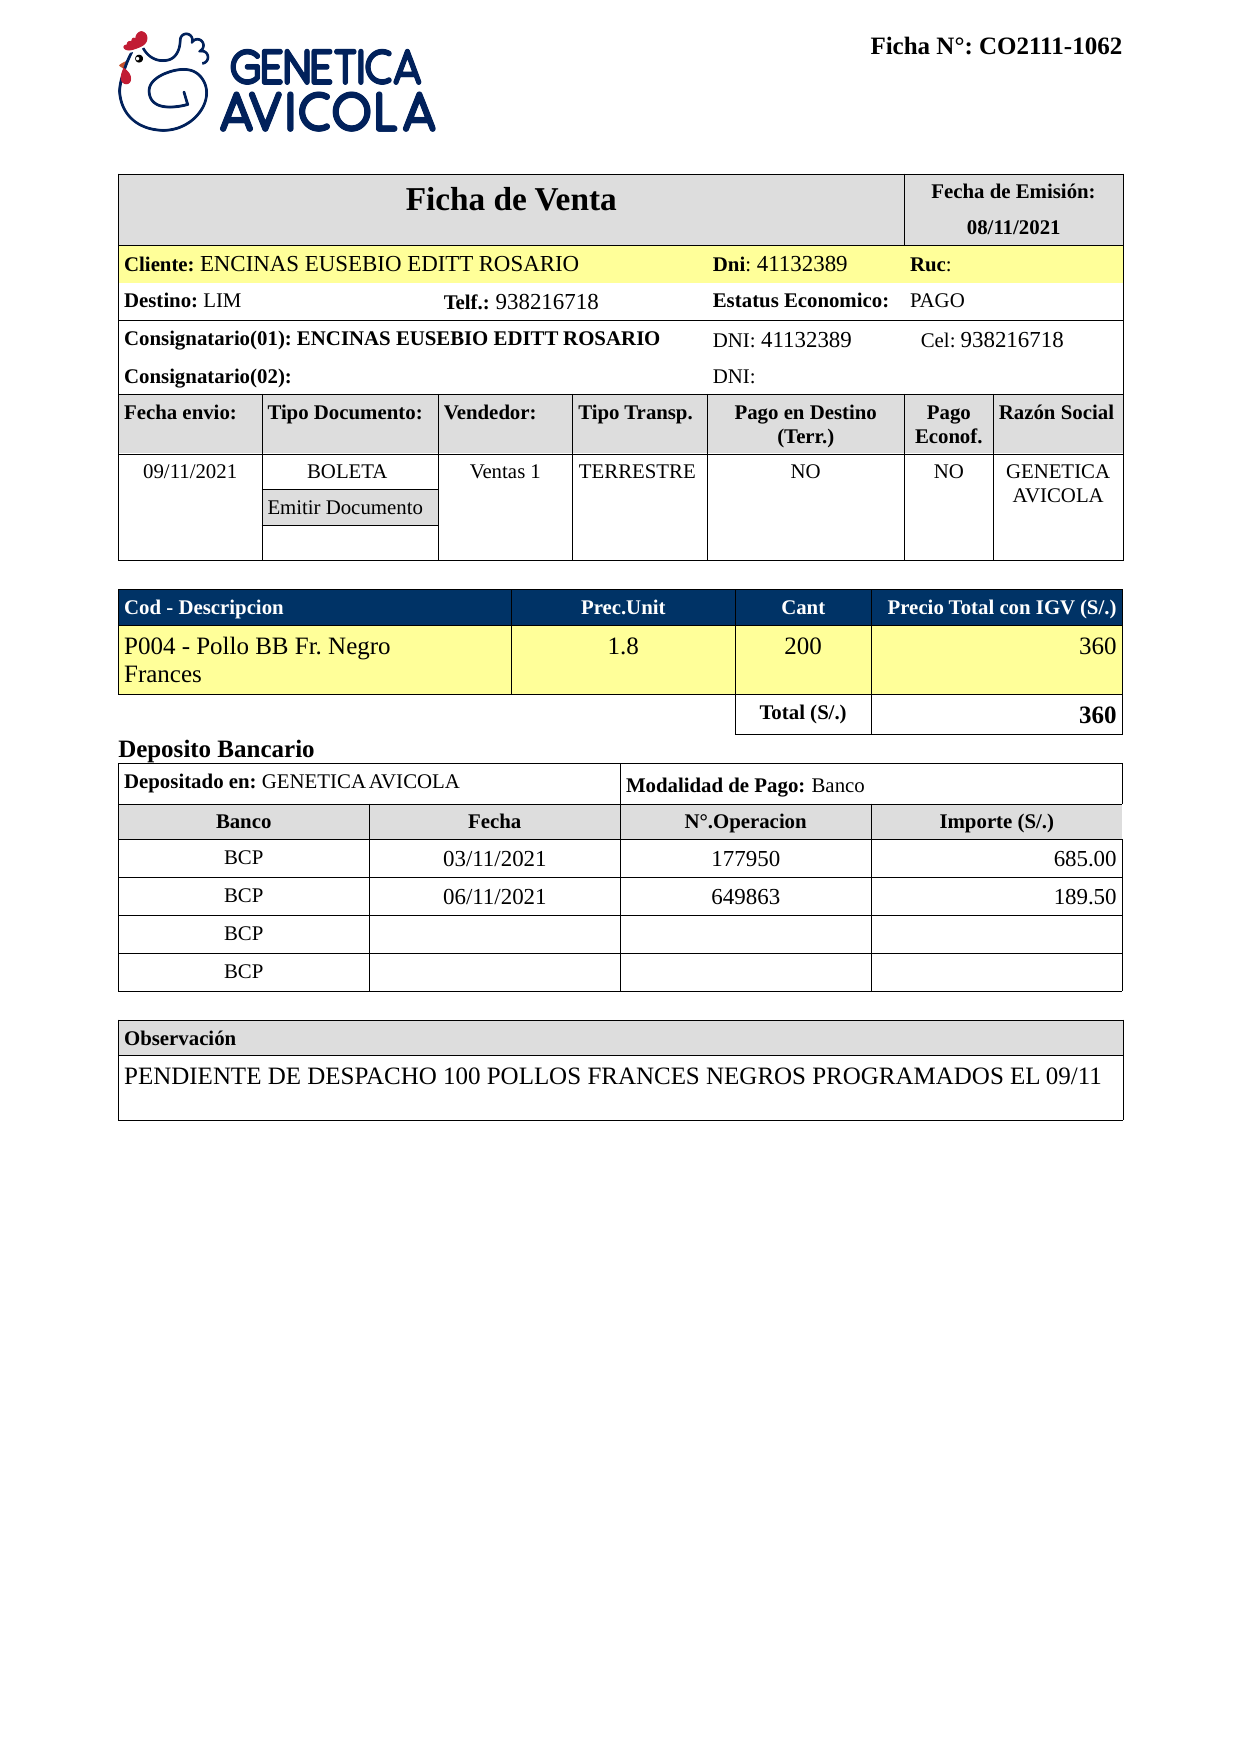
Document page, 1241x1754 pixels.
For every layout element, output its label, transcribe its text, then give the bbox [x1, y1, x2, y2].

table_cell Fecha envio: [119, 395, 262, 453]
table_cell BOLETA [263, 455, 438, 489]
table_cell Consignatario(02): [119, 358, 707, 394]
table_cell Razón Social [994, 395, 1123, 453]
table_cell BCP [119, 840, 369, 877]
table_cell 06/11/2021 [370, 878, 620, 915]
table_cell 685.00 [872, 840, 1122, 877]
table_cell DNI: 41132389 [707, 321, 915, 358]
table_cell NO [708, 455, 904, 560]
table_header Fecha de Emisión: [905, 175, 1123, 209]
table_cell Cliente: ENCINAS EUSEBIO EDITT ROSARIO [119, 246, 707, 283]
table_cell DNI: [707, 358, 1123, 394]
table_header Ficha de Venta [119, 175, 904, 245]
table_header Precio Total con IGV (S/.) [872, 590, 1122, 625]
table_cell BCP [119, 878, 369, 915]
table_cell NO [905, 455, 993, 560]
table_cell Tipo Transp. [573, 395, 707, 453]
table_cell [263, 526, 438, 560]
table_cell Destino: LIM [119, 283, 438, 320]
table_cell GENETICA AVICOLA [994, 455, 1123, 560]
table_cell TERRESTRE [573, 455, 707, 560]
table_cell 649863 [621, 878, 871, 915]
table_cell Consignatario(01): ENCINAS EUSEBIO EDITT ROSARIO [119, 321, 707, 358]
table_cell Tipo Documento: [263, 395, 438, 453]
table_cell Dni: 41132389 [707, 246, 904, 283]
table_cell Fecha [370, 805, 620, 839]
table_header Observación [119, 1021, 1123, 1055]
table_cell PENDIENTE DE DESPACHO 100 POLLOS FRANCES NEGROS PROGRAMADOS EL 09/11 [119, 1056, 1123, 1119]
table_header Modalidad de Pago: Banco [621, 764, 1122, 803]
table_cell N°.Operacion [621, 805, 871, 839]
table_cell Importe (S/.) [872, 805, 1122, 839]
table_cell PAGO [904, 283, 1123, 320]
table_cell [621, 954, 871, 991]
table_cell 200 [736, 626, 871, 694]
table_cell [370, 954, 620, 991]
table_cell Pago en Destino (Terr.) [708, 395, 904, 453]
table_cell Banco [119, 805, 369, 839]
table_cell Estatus Economico: [707, 283, 904, 320]
table_cell 09/11/2021 [119, 455, 262, 560]
table_cell Pago Econof. [905, 395, 993, 453]
table_cell Vendedor: [439, 395, 572, 453]
table_cell 189.50 [872, 878, 1122, 915]
table_cell [370, 916, 620, 953]
table_cell 1.8 [512, 626, 735, 694]
table_cell [511, 695, 735, 734]
table_cell 08/11/2021 [905, 209, 1123, 245]
table_header Prec.Unit [512, 590, 735, 625]
table_header Depositado en: GENETICA AVICOLA [119, 764, 620, 803]
table_header Cod - Descripcion [119, 590, 511, 625]
text Deposito Bancario [118, 734, 1122, 763]
table_cell BCP [119, 954, 369, 991]
table_cell Ruc: [904, 246, 1123, 283]
table_header Cant [736, 590, 871, 625]
table_cell Telf.: 938216718 [438, 283, 707, 320]
table_cell P004 - Pollo BB Fr. Negro Frances [119, 626, 511, 694]
table_cell 03/11/2021 [370, 840, 620, 877]
table_cell [118, 695, 511, 734]
table_cell Emitir Documento [263, 490, 438, 525]
table_cell [621, 916, 871, 953]
table_cell Ventas 1 [439, 455, 572, 560]
table_cell 360 [872, 626, 1122, 694]
table_cell [872, 916, 1122, 953]
picture [118, 31, 436, 132]
table_cell 177950 [621, 840, 871, 877]
table_cell BCP [119, 916, 369, 953]
table_cell Total (S/.) [736, 695, 871, 734]
table_cell 360 [872, 695, 1122, 734]
table_cell Cel: 938216718 [915, 321, 1123, 358]
table_cell [872, 954, 1122, 991]
